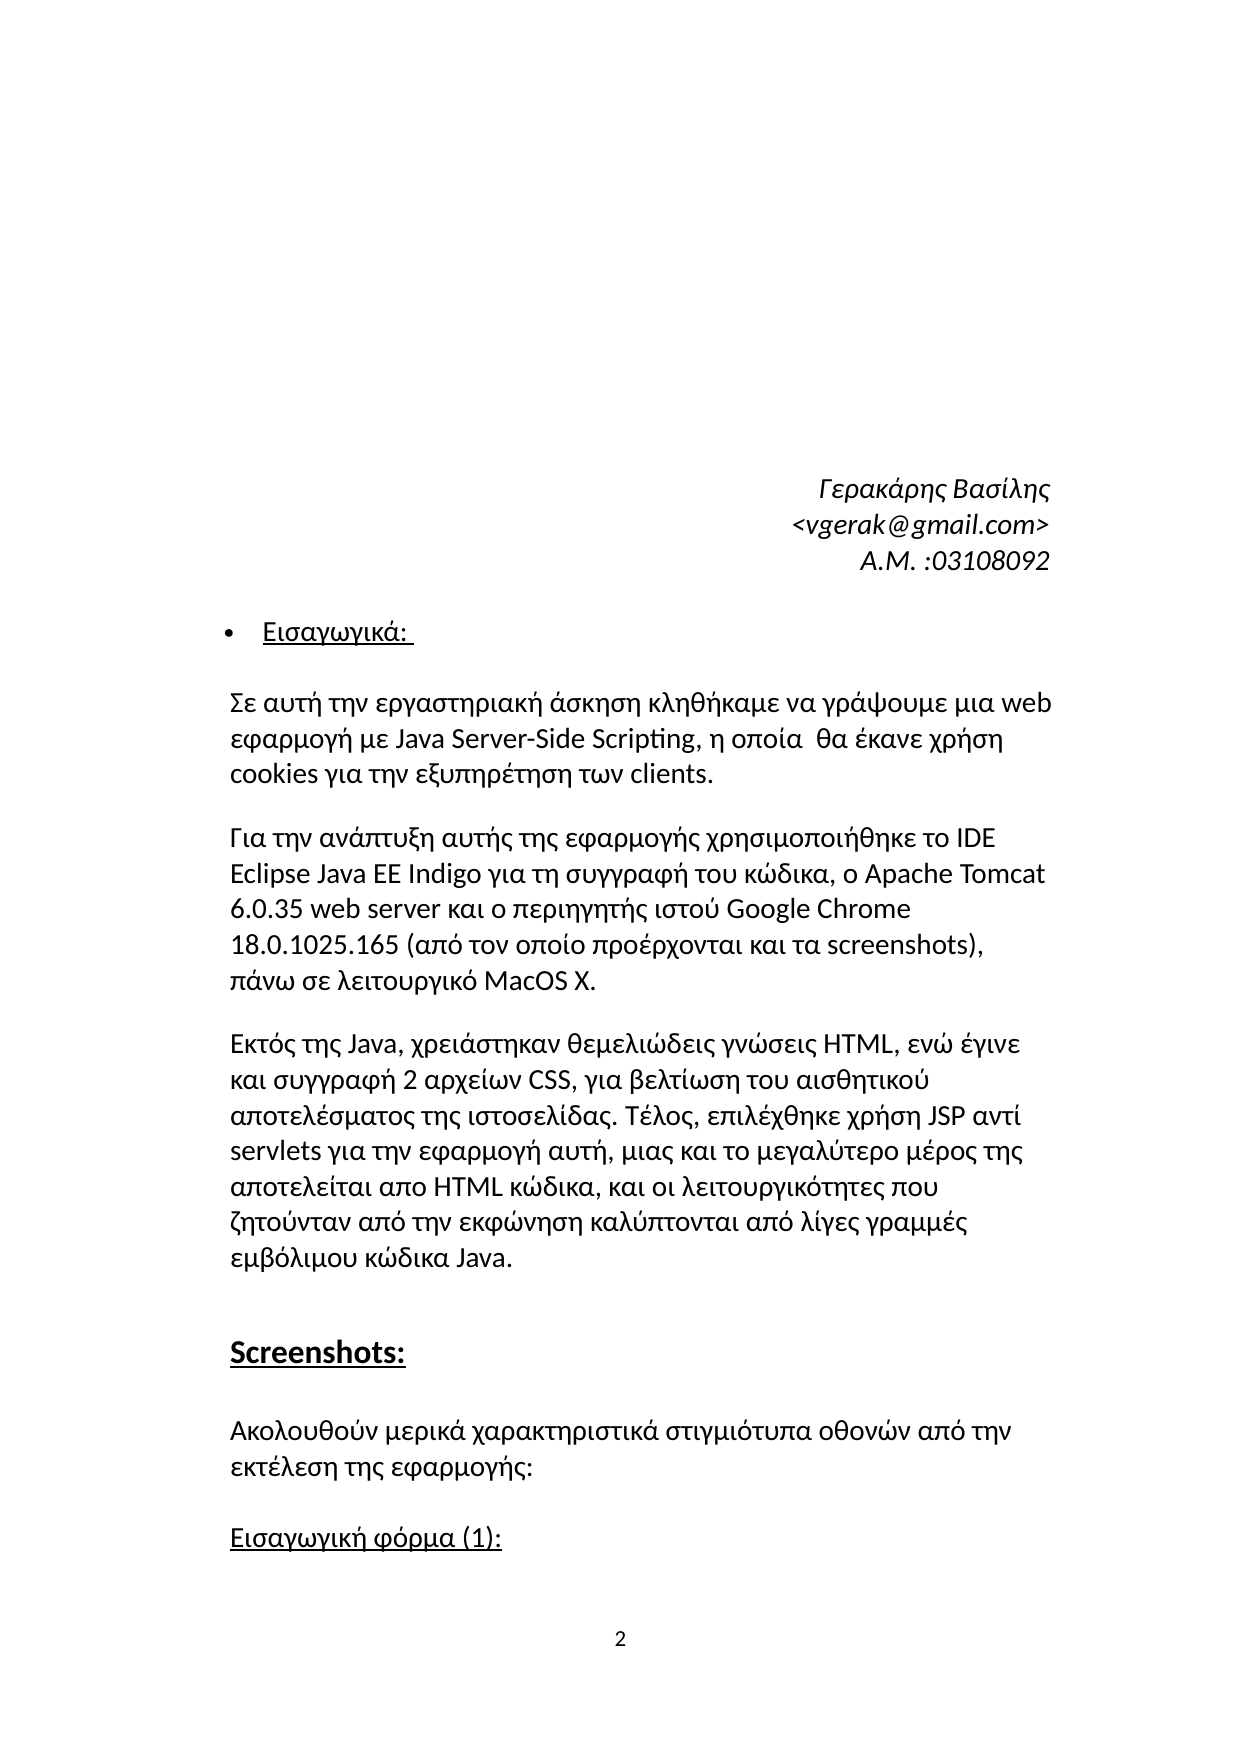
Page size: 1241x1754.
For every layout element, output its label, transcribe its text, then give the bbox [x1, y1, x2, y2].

text Α.Μ. :03108092 [187, 542, 1053, 577]
text Εκτός της Java, χρειάστηκαν θεμελιώδεις γνώσεις HTML, ενώ έγινε και συγγραφή 2 αρχείων CSS, για βελτίωση του αισθητικού αποτελέσματος της ιστοσελίδας. Τέλος, επιλέχθηκε χρήση JSP αντί servlets για την εφαρμογή αυτή, μιας και το μεγαλύτερο μέρος της αποτελείται απο HTML κώδικα, και οι λειτουργικότητες που ζητούνταν από την εκφώνηση καλύπτονται από λίγες γραμμές εμβόλιμου κώδικα Java. [230, 1025, 1053, 1275]
text Σε αυτή την εργαστηριακή άσκηση κληθήκαμε να γράψουμε μια web εφαρμογή με Java Server-Side Scripting, η οποία θα έκανε χρήση cookies για την εξυπηρέτηση των clients. [230, 684, 1053, 791]
text Ακολουθούν μερικά χαρακτηριστικά στιγμιότυπα οθονών από την εκτέλεση της εφαρμογής: [230, 1412, 1053, 1483]
text Για την ανάπτυξη αυτής της εφαρμογής χρησιμοποιήθηκε το IDE Eclipse Java EE Indigo για τη συγγραφή του κώδικα, ο Apache Tomcat 6.0.35 web server και ο περιηγητής ιστού Google Chrome 18.0.1025.165 (από τον οποίο προέρχονται και τα screenshots), πάνω σε λειτουργικό MacOS X. [230, 819, 1053, 997]
text Screenshots: [230, 1331, 1053, 1372]
text Γερακάρης Βασίλης [187, 471, 1053, 506]
list Εισαγωγικά: [225, 613, 1053, 649]
text <vgerak@gmail.com> [187, 506, 1053, 542]
text Εισαγωγική φόρμα (1): [230, 1519, 1053, 1555]
